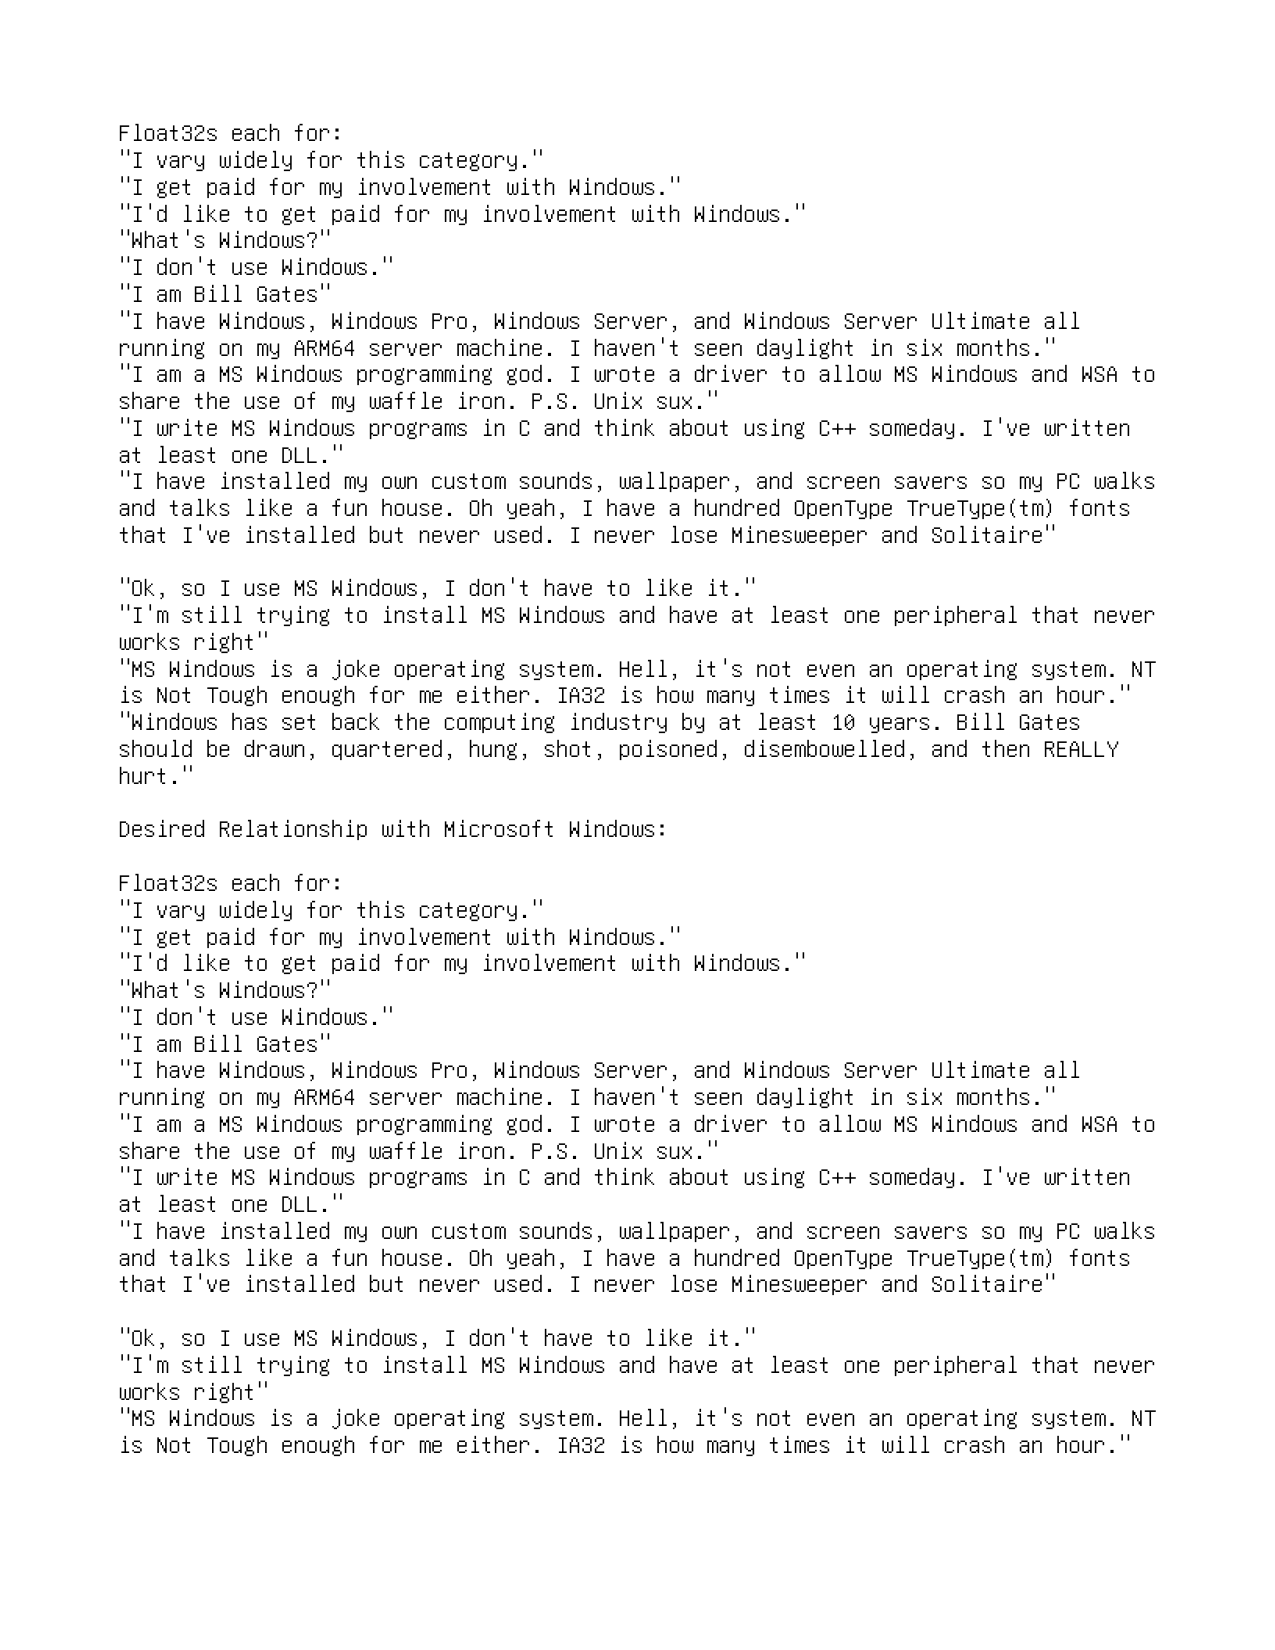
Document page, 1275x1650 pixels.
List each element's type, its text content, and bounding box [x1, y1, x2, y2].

text "MS Windows is a joke operating system. Hell, it's not even an operating system. NT is Not Tough enough for me either. IA32 is how many times it will crash an hour." [118, 1403, 1157, 1457]
text "MS Windows is a joke operating system. Hell, it's not even an operating system. NT is Not Tough enough for me either. IA32 is how many times it will crash an hour." [118, 653, 1157, 707]
text "I am a MS Windows programming god. I wrote a driver to allow MS Windows and WSA to share the use of my waffle iron. P.S. Unix sux." [118, 1109, 1157, 1162]
text "Windows has set back the computing industry by at least 10 years. Bill Gates should be drawn, quartered, hung, shot, poisoned, disembowelled, and then REALLY hurt." [118, 707, 1157, 787]
text "I write MS Windows programs in C and think about using C++ someday. I've written at least one DLL." [118, 1162, 1157, 1216]
text "I'd like to get paid for my involvement with Windows." [118, 198, 1157, 225]
text Desired Relationship with Microsoft Windows: [118, 814, 1157, 841]
text "I have Windows, Windows Pro, Windows Server, and Windows Server Ultimate all running on my ARM64 server machine. I haven't seen daylight in six months." [118, 306, 1157, 359]
text "I don't use Windows." [118, 252, 1157, 279]
text Float32s each for: [118, 868, 1157, 894]
text "I have installed my own custom sounds, wallpaper, and screen savers so my PC walks and talks like a fun house. Oh yeah, I have a hundred OpenType TrueType(tm) fonts that I've installed but never used. I never lose Minesweeper and Solitaire" [118, 1216, 1157, 1296]
text "Ok, so I use MS Windows, I don't have to like it." [118, 1323, 1157, 1349]
text "I am Bill Gates" [118, 279, 1157, 306]
text "I vary widely for this category." [118, 894, 1157, 921]
text "Ok, so I use MS Windows, I don't have to like it." [118, 573, 1157, 600]
text "I'm still trying to install MS Windows and have at least one peripheral that never works right" [118, 600, 1157, 653]
text Float32s each for: [118, 118, 1157, 145]
text "I have installed my own custom sounds, wallpaper, and screen savers so my PC walks and talks like a fun house. Oh yeah, I have a hundred OpenType TrueType(tm) fonts that I've installed but never used. I never lose Minesweeper and Solitaire" [118, 466, 1157, 546]
text "I vary widely for this category." [118, 145, 1157, 172]
text "I have Windows, Windows Pro, Windows Server, and Windows Server Ultimate all running on my ARM64 server machine. I haven't seen daylight in six months." [118, 1055, 1157, 1109]
text "I get paid for my involvement with Windows." [118, 921, 1157, 948]
text "What's Windows?" [118, 975, 1157, 1002]
text "I get paid for my involvement with Windows." [118, 172, 1157, 198]
text "I write MS Windows programs in C and think about using C++ someday. I've written at least one DLL." [118, 413, 1157, 466]
text "What's Windows?" [118, 225, 1157, 252]
text "I am a MS Windows programming god. I wrote a driver to allow MS Windows and WSA to share the use of my waffle iron. P.S. Unix sux." [118, 359, 1157, 413]
text "I'd like to get paid for my involvement with Windows." [118, 948, 1157, 975]
text "I don't use Windows." [118, 1002, 1157, 1028]
text "I'm still trying to install MS Windows and have at least one peripheral that never works right" [118, 1349, 1157, 1403]
text "I am Bill Gates" [118, 1028, 1157, 1055]
